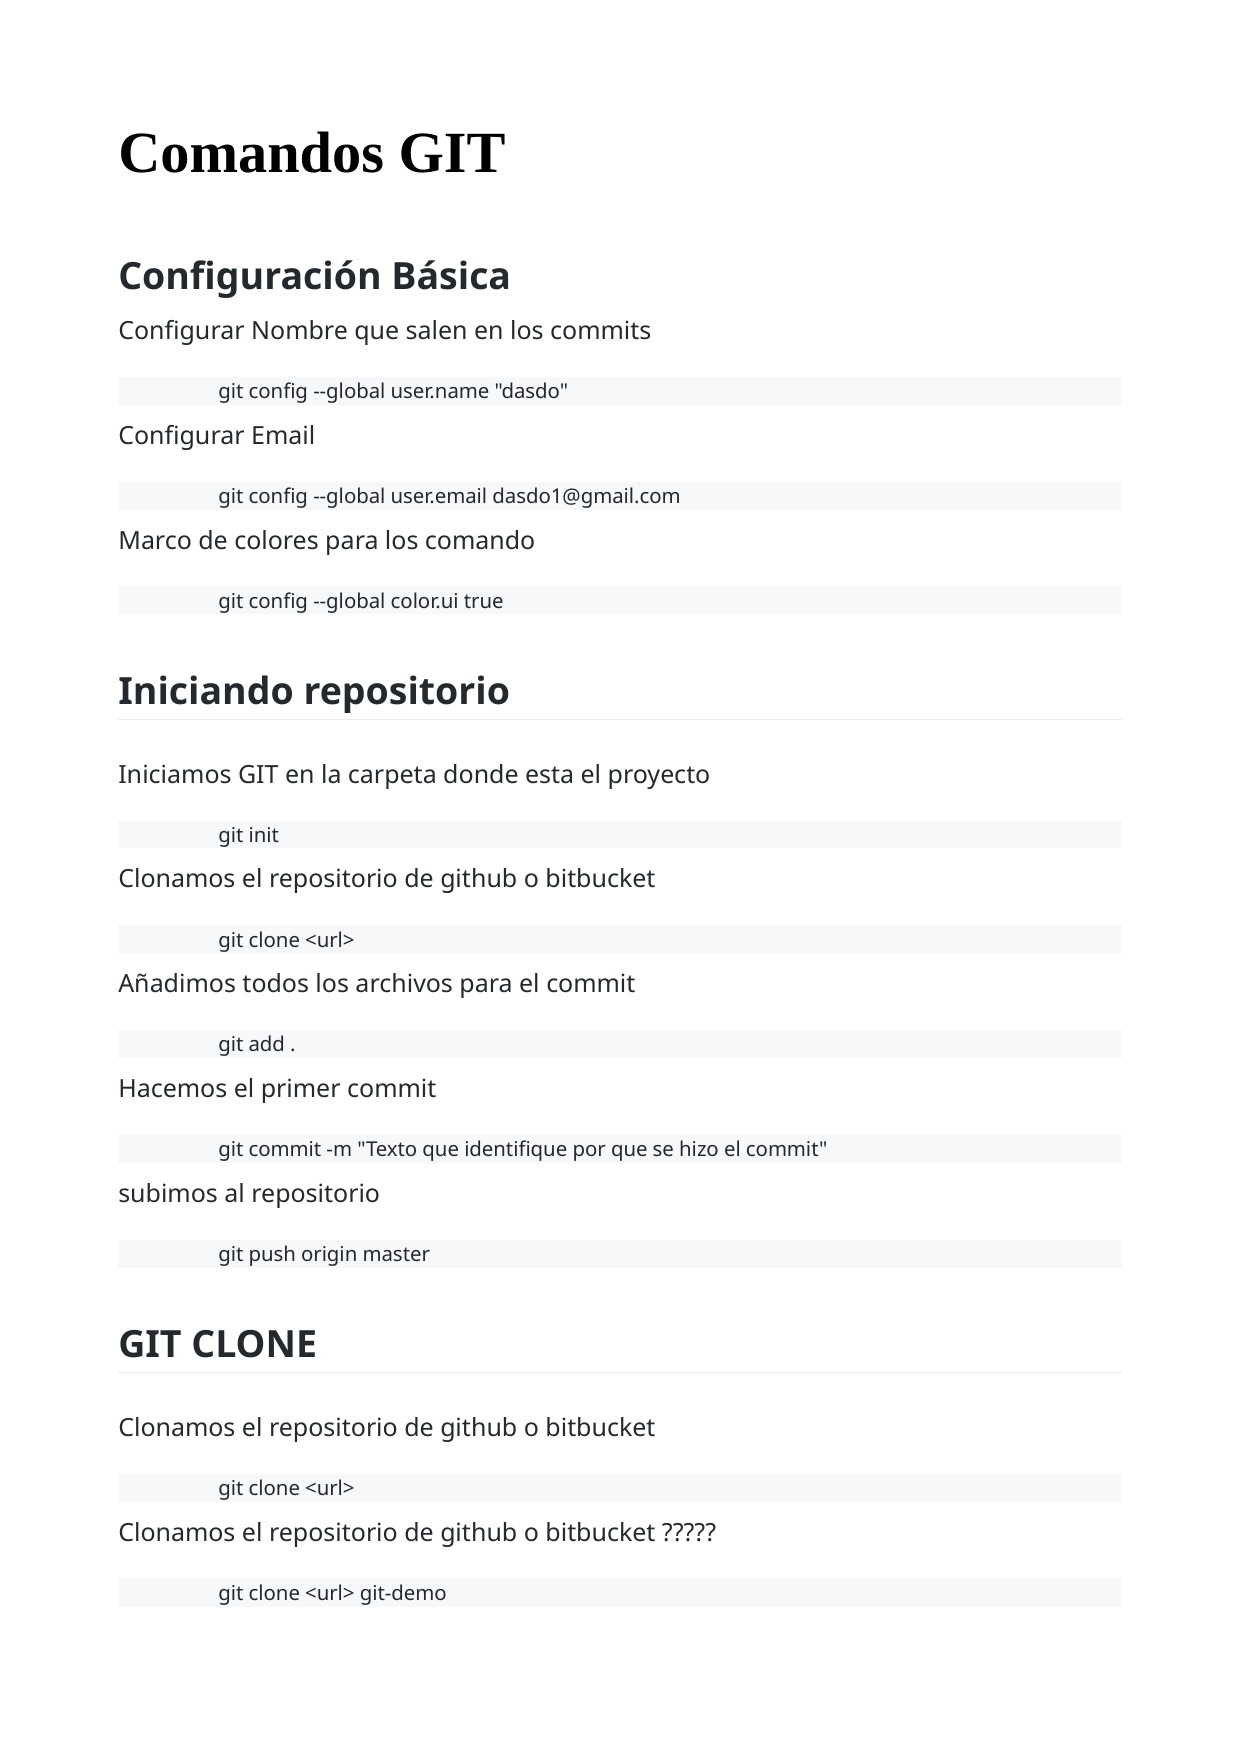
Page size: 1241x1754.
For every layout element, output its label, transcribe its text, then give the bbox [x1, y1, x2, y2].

text Añadimos todos los archivos para el commit [118, 966, 1122, 1000]
text git init [118, 821, 1122, 848]
text Clonamos el repositorio de github o bitbucket ????? [118, 1514, 1122, 1548]
text git push origin master [118, 1240, 1122, 1268]
subtitle Configuración Básica [118, 249, 1122, 300]
text git config --global user.name "dasdo" [118, 377, 1122, 405]
text git config --global color.ui true [118, 586, 1122, 614]
text Iniciamos GIT en la carpeta donde esta el proyecto [118, 756, 1122, 790]
text Marco de colores para los comando [118, 522, 1122, 556]
text Configurar Nombre que salen en los commits [118, 313, 1122, 347]
text Clonamos el repositorio de github o bitbucket [118, 861, 1122, 895]
text git clone <url> [118, 925, 1122, 953]
text Hacemos el primer commit [118, 1071, 1122, 1105]
text git add . [118, 1030, 1122, 1058]
text Comandos GIT [118, 118, 1122, 185]
text Clonamos el repositorio de github o bitbucket [118, 1409, 1122, 1444]
text subimos al repositorio [118, 1176, 1122, 1209]
text git clone <url> [118, 1474, 1122, 1502]
text git clone <url> git-demo [118, 1578, 1122, 1607]
text git commit -m "Texto que identifique por que se hizo el commit" [118, 1135, 1122, 1163]
text git config --global user.email dasdo1@gmail.com [118, 482, 1122, 510]
subtitle Iniciando repositorio [118, 664, 1122, 719]
subtitle GIT CLONE [118, 1318, 1122, 1372]
text Configurar Email [118, 417, 1122, 452]
